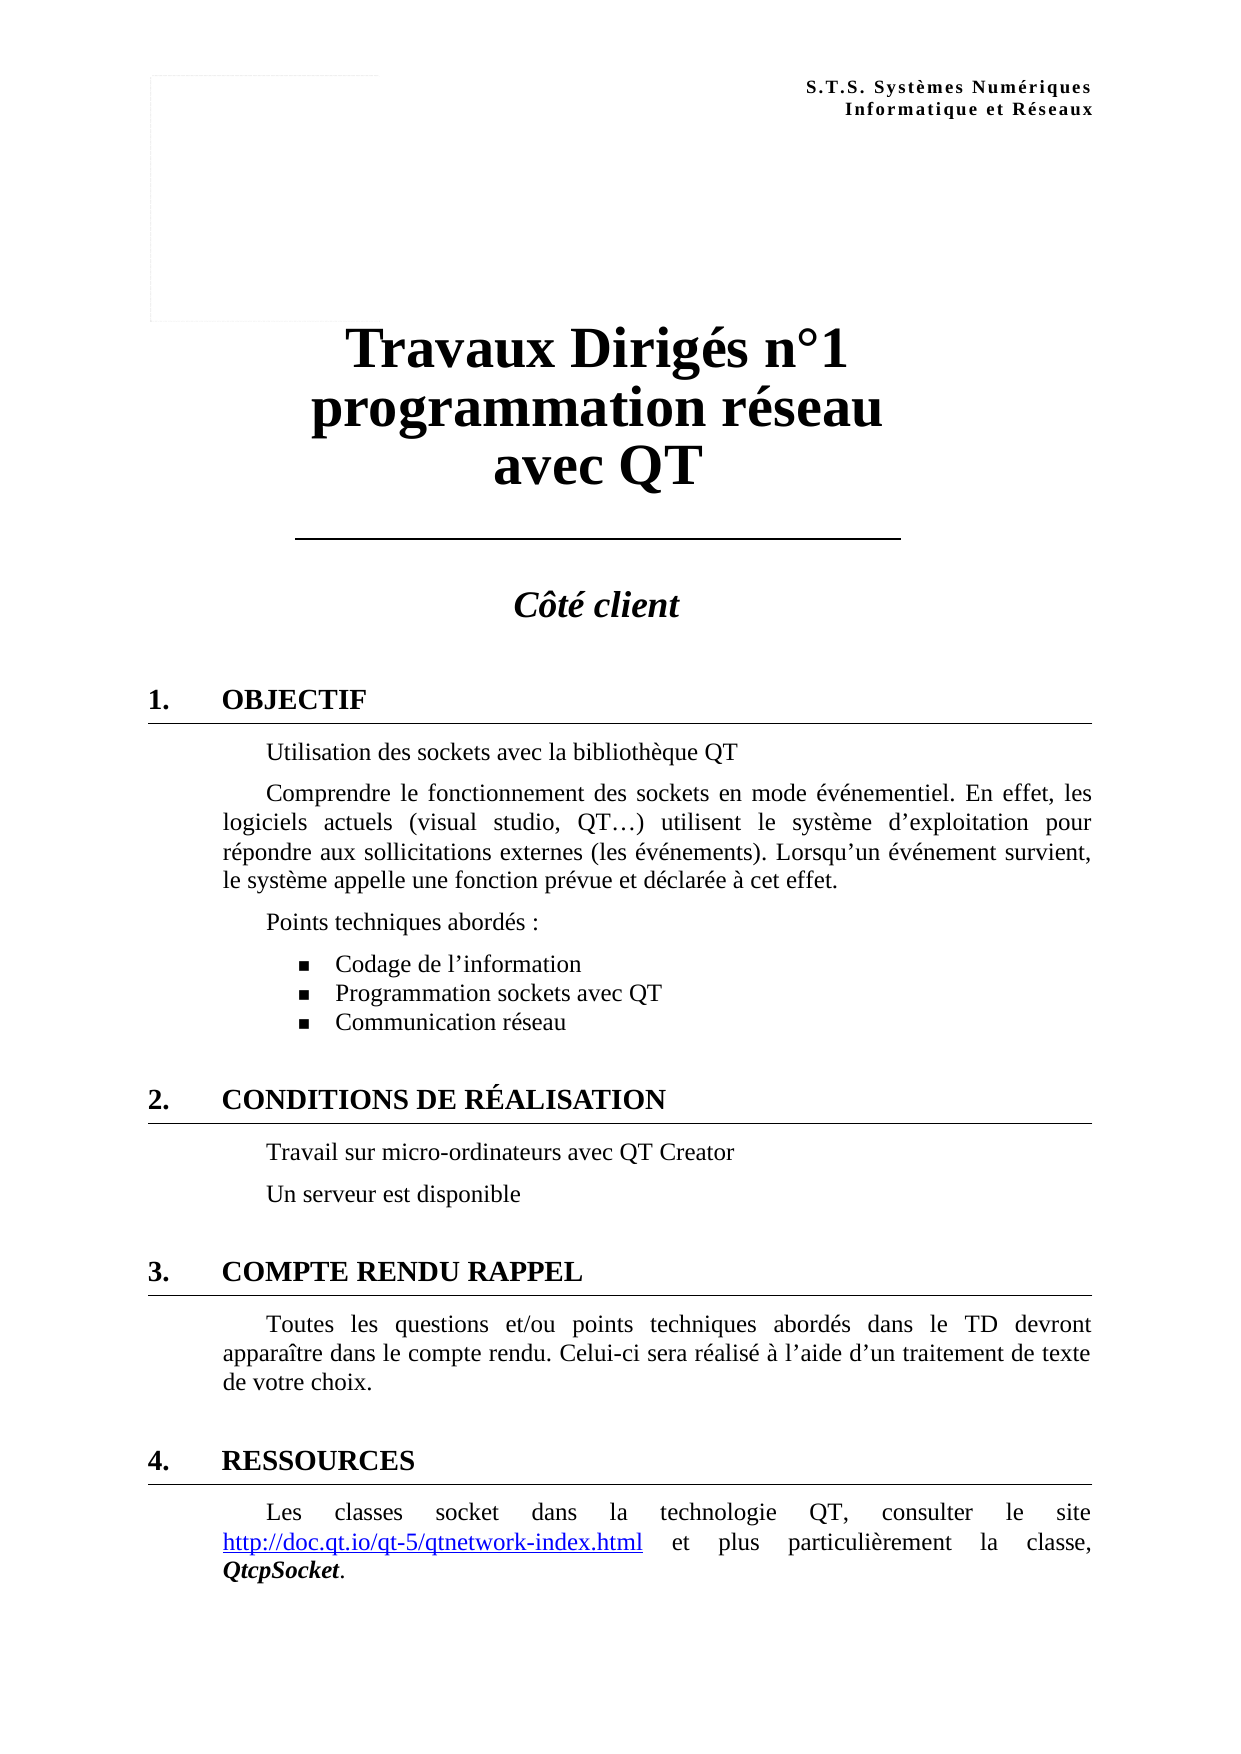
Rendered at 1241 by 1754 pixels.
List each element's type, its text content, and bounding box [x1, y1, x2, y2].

subtitle RESSOURCES [148, 1440, 1092, 1484]
subtitle Objectif [148, 679, 1092, 723]
text Côté client [295, 577, 901, 627]
text Utilisation des sockets avec la bibliothèque QT [223, 737, 1092, 766]
subtitle Conditions de réalisation [148, 1080, 1092, 1123]
text Un serveur est disponible [223, 1178, 1092, 1208]
list Communication réseau [298, 1007, 1092, 1036]
list Codage de l’information [298, 948, 1092, 978]
subtitle Compte rendu rappel [148, 1252, 1092, 1295]
list Programmation sockets avec QT [298, 978, 1092, 1007]
text Travaux Dirigés n°1 programmation réseau avec QT [295, 162, 901, 538]
text Travail sur micro-ordinateurs avec QT Creator [223, 1137, 1092, 1166]
text Les classes socket dans la technologie QT, consulter le site http://doc.qt.io/qt-5/qtnetwork-index.html et plus particulièrement la classe, QtcpSocket. [223, 1497, 1092, 1584]
text Toutes les questions et/ou points techniques abordés dans le TD devront apparaître dans le compte rendu. Celui-ci sera réalisé à l’aide d’un traitement de texte de votre choix. [223, 1309, 1092, 1396]
text Comprendre le fonctionnement des sockets en mode événementiel. En effet, les logiciels actuels (visual studio, QT…) utilisent le système d’exploitation pour répondre aux sollicitations externes (les événements). Lorsqu’un événement survient, le système appelle une fonction prévue et déclarée à cet effet. [223, 778, 1092, 894]
text Points techniques abordés : [223, 907, 1092, 936]
